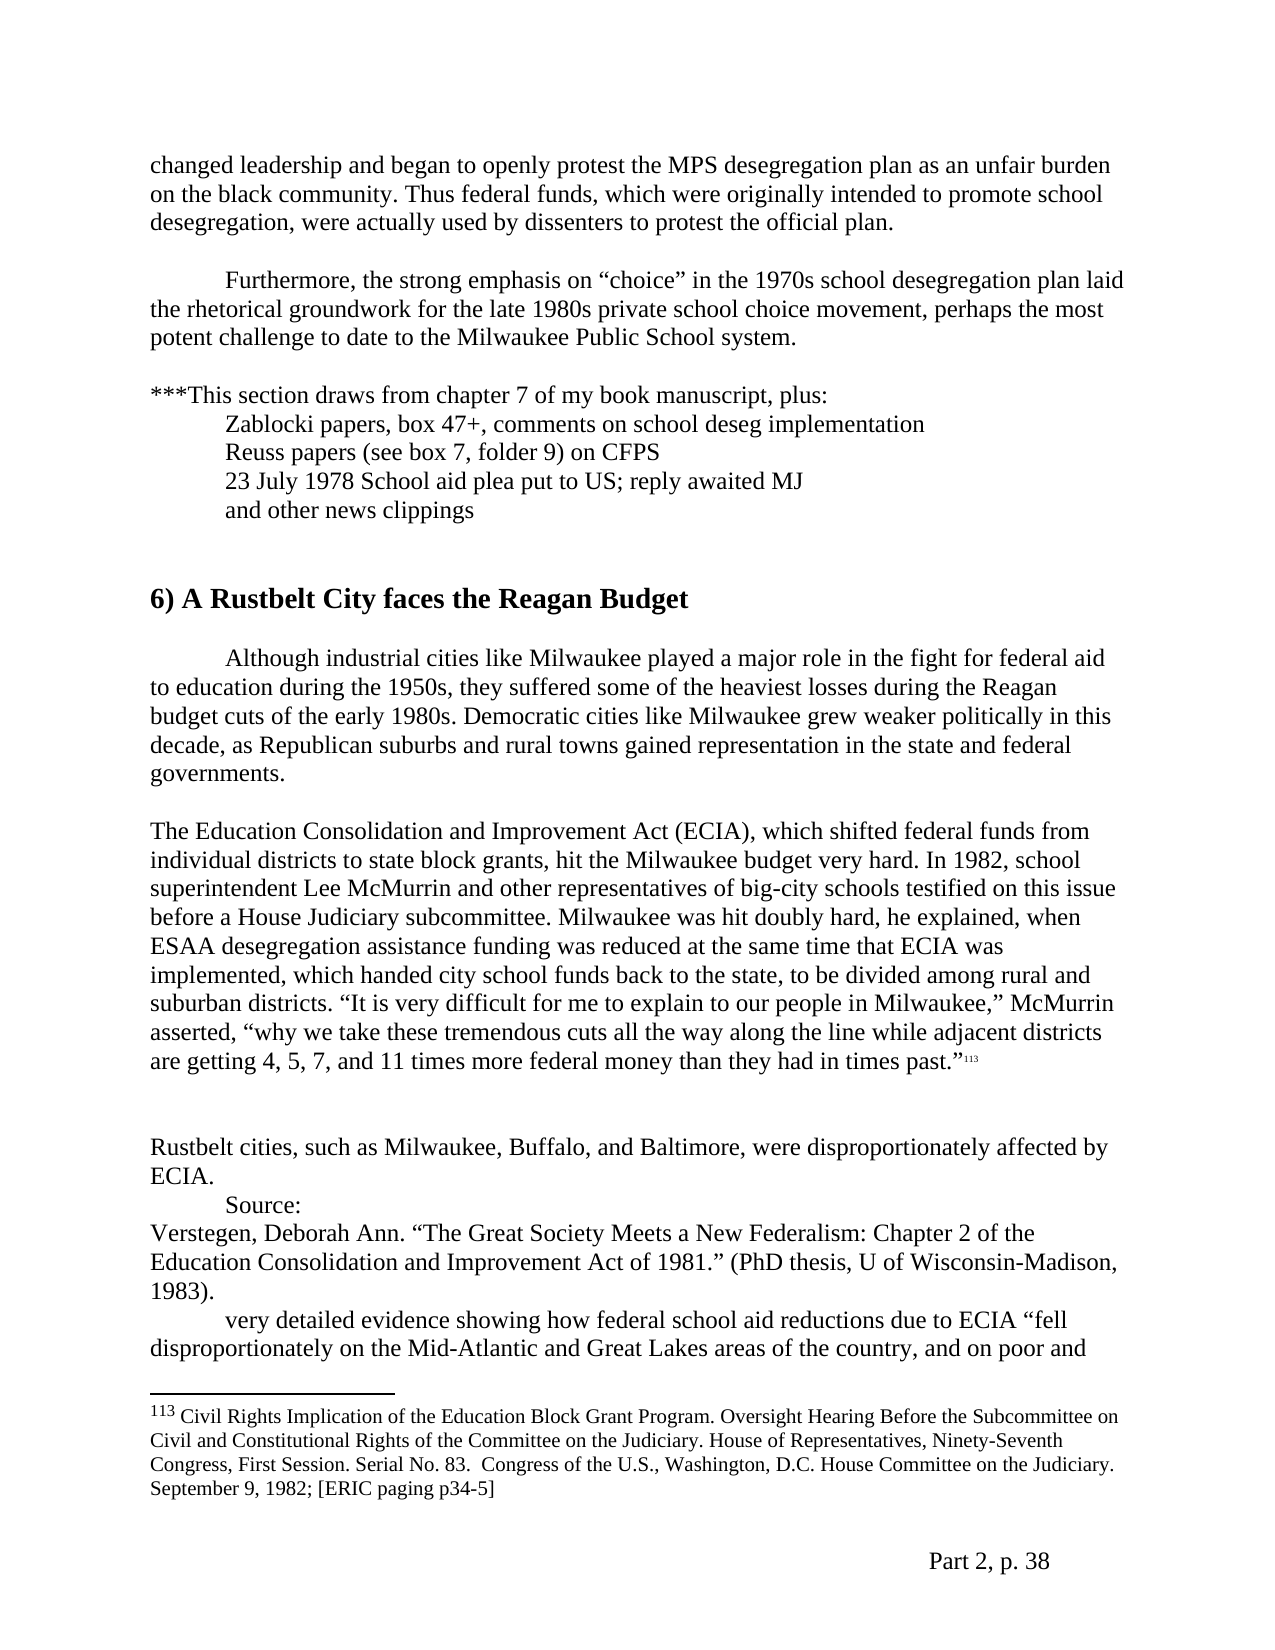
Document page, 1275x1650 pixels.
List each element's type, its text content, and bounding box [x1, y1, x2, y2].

text 23 July 1978 School aid plea put to US; reply awaited MJ [150, 466, 1125, 495]
text Rustbelt cities, such as Milwaukee, Buffalo, and Baltimore, were disproportionately affected by ECIA. [150, 1132, 1125, 1190]
text Furthermore, the strong emphasis on “choice” in the 1970s school desegregation plan laid the rhetorical groundwork for the late 1980s private school choice movement, perhaps the most potent challenge to date to the Milwaukee Public School system. [150, 265, 1125, 351]
text ***This section draws from chapter 7 of my book manuscript, plus: [150, 380, 1125, 409]
text The Education Consolidation and Improvement Act (ECIA), which shifted federal funds from individual districts to state block grants, hit the Milwaukee budget very hard. In 1982, school superintendent Lee McMurrin and other representatives of big-city schools testified on this issue before a House Judiciary subcommittee. Milwaukee was hit doubly hard, he explained, when ESAA desegregation assistance funding was reduced at the same time that ECIA was implemented, which handed city school funds back to the state, to be divided among rural and suburban districts. “It is very difficult for me to explain to our people in Milwaukee,” McMurrin asserted, “why we take these tremendous cuts all the way along the line while adjacent districts are getting 4, 5, 7, and 11 times more federal money than they had in times past.” [150, 816, 1125, 1075]
text Civil Rights Implication of the Education Block Grant Program. Oversight Hearing Before the Subcommittee on Civil and Constitutional Rights of the Committee on the Judiciary. House of Representatives, Ninety-Seventh Congress, First Session. Serial No. 83. Congress of the U.S., Washington, D.C. House Committee on the Judiciary. September 9, 1982; [ERIC paging p34-5] [150, 1401, 1125, 1500]
text Verstegen, Deborah Ann. “The Great Society Meets a New Federalism: Chapter 2 of the Education Consolidation and Improvement Act of 1981.” (PhD thesis, U of Wisconsin-Madison, 1983). [150, 1218, 1125, 1305]
text Although industrial cities like Milwaukee played a major role in the fight for federal aid to education during the 1950s, they suffered some of the heaviest losses during the Reagan budget cuts of the early 1980s. Democratic cities like Milwaukee grew weaker politically in this decade, as Republican suburbs and rural towns gained representation in the state and federal governments. [150, 643, 1125, 787]
text 6) A Rustbelt City faces the Reagan Budget [150, 581, 1125, 615]
text very detailed evidence showing how federal school aid reductions due to ECIA “fell disproportionately on the Mid-Atlantic and Great Lakes areas of the country, and on poor and [150, 1305, 1125, 1362]
text changed leadership and began to openly protest the MPS desegregation plan as an unfair burden on the black community. Thus federal funds, which were originally intended to promote school desegregation, were actually used by dissenters to protest the official plan. [150, 150, 1125, 236]
text and other news clippings [150, 495, 1125, 524]
text Source: [150, 1190, 1125, 1218]
text Reuss papers (see box 7, folder 9) on CFPS [150, 437, 1125, 466]
text Zablocki papers, box 47+, comments on school deseg implementation [150, 409, 1125, 437]
